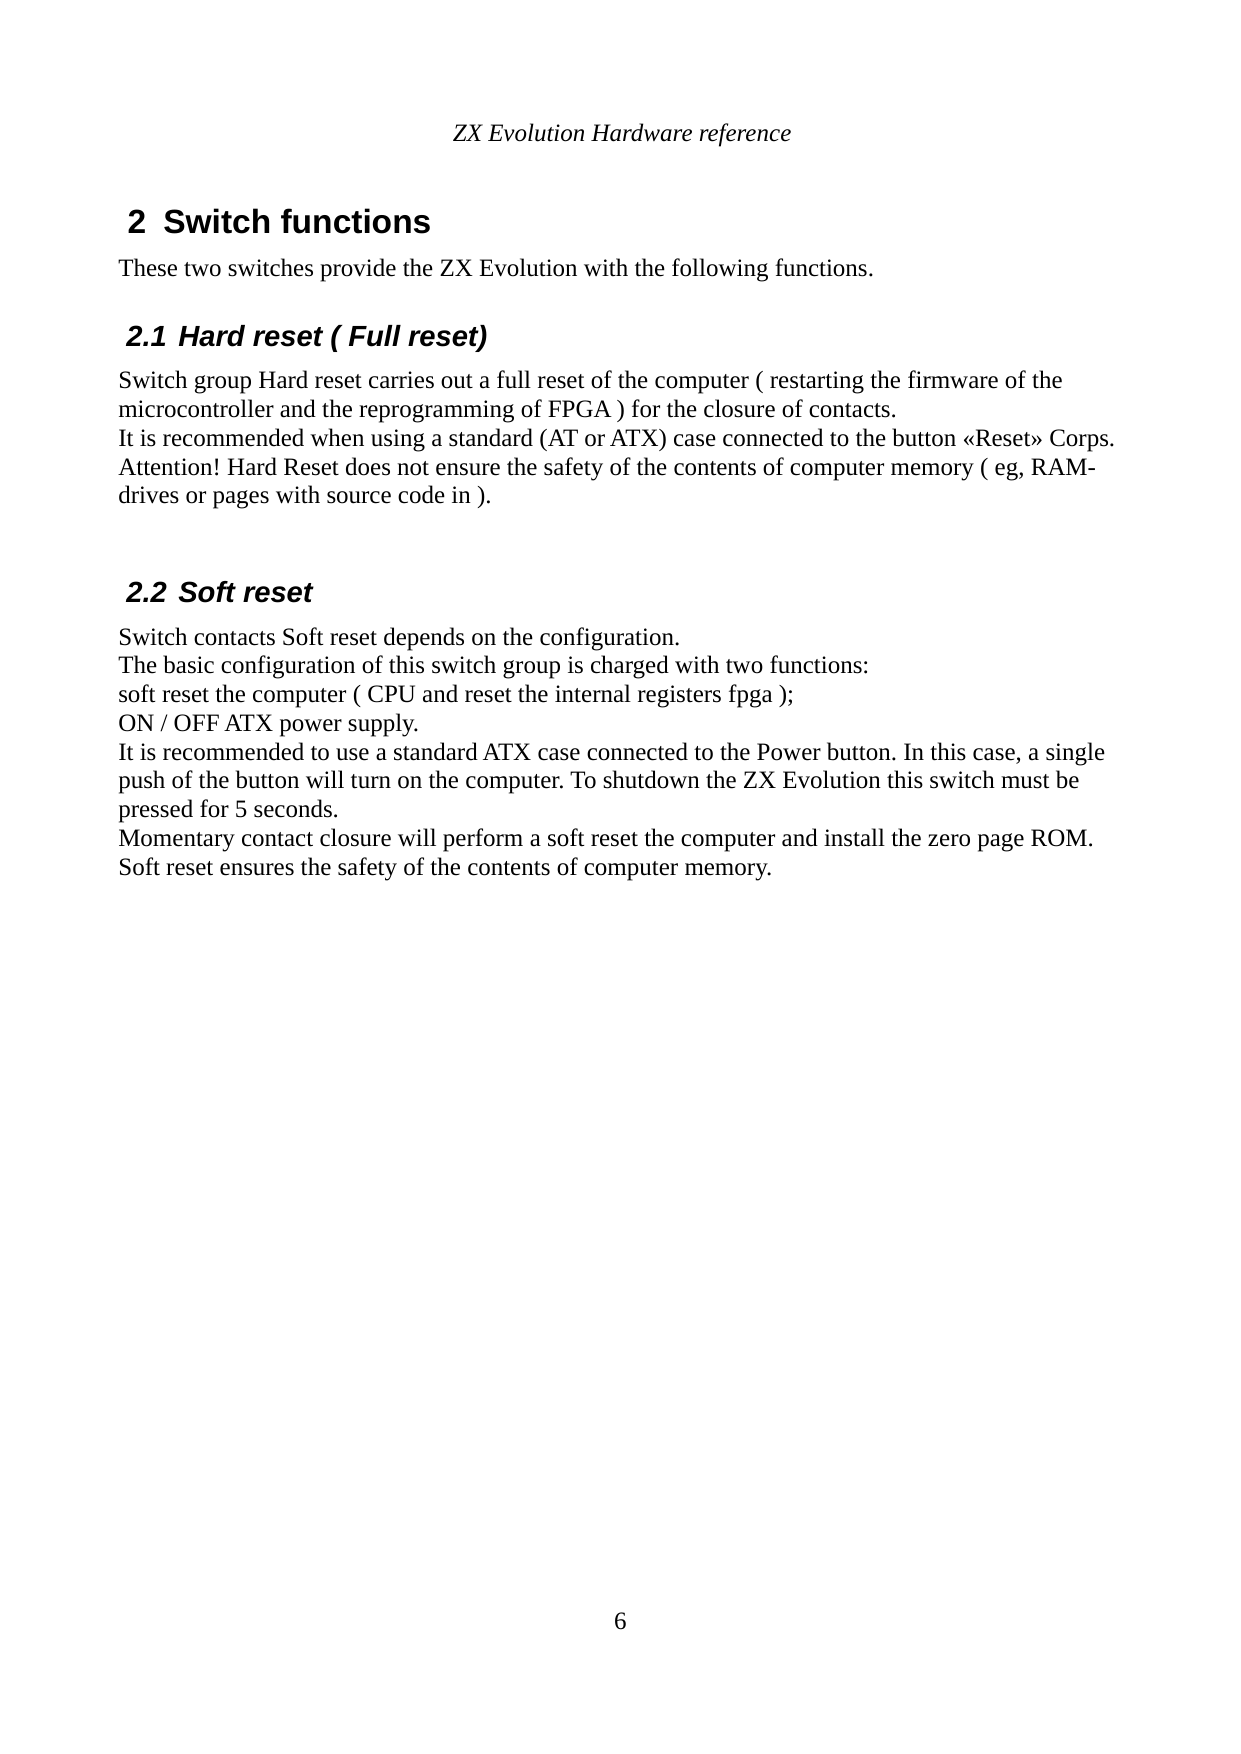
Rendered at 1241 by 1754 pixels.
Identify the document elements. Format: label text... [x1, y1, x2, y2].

text These two switches provide the ZX Evolution with the following functions. [118, 253, 1122, 282]
text Switch contacts Soft reset depends on the configuration. The basic configuration of this switch group is charged with two functions: soft reset the computer ( CPU and reset the internal registers fpga ); ON / OFF ATX power supply. It is recommended to use a standard ATX case connected to the Power button. In this case, a single push of the button will turn on the computer. To shutdown the ZX Evolution this switch must be pressed for 5 seconds. Momentary contact closure will perform a soft reset the computer and install the zero page ROM. Soft reset ensures the safety of the contents of computer memory. [118, 622, 1122, 880]
subtitle Hard reset ( Full reset) [118, 319, 1122, 353]
text Switch group Hard reset carries out a full reset of the computer ( restarting the firmware of the microcontroller and the reprogramming of FPGA ) for the closure of contacts. It is recommended when using a standard (AT or ATX) case connected to the button «Reset» Corps. Attention! Hard Reset does not ensure the safety of the contents of computer memory ( eg, RAM-drives or pages with source code in ). [118, 366, 1122, 509]
subtitle Switch functions [118, 202, 1122, 241]
subtitle Soft reset [118, 576, 1122, 609]
